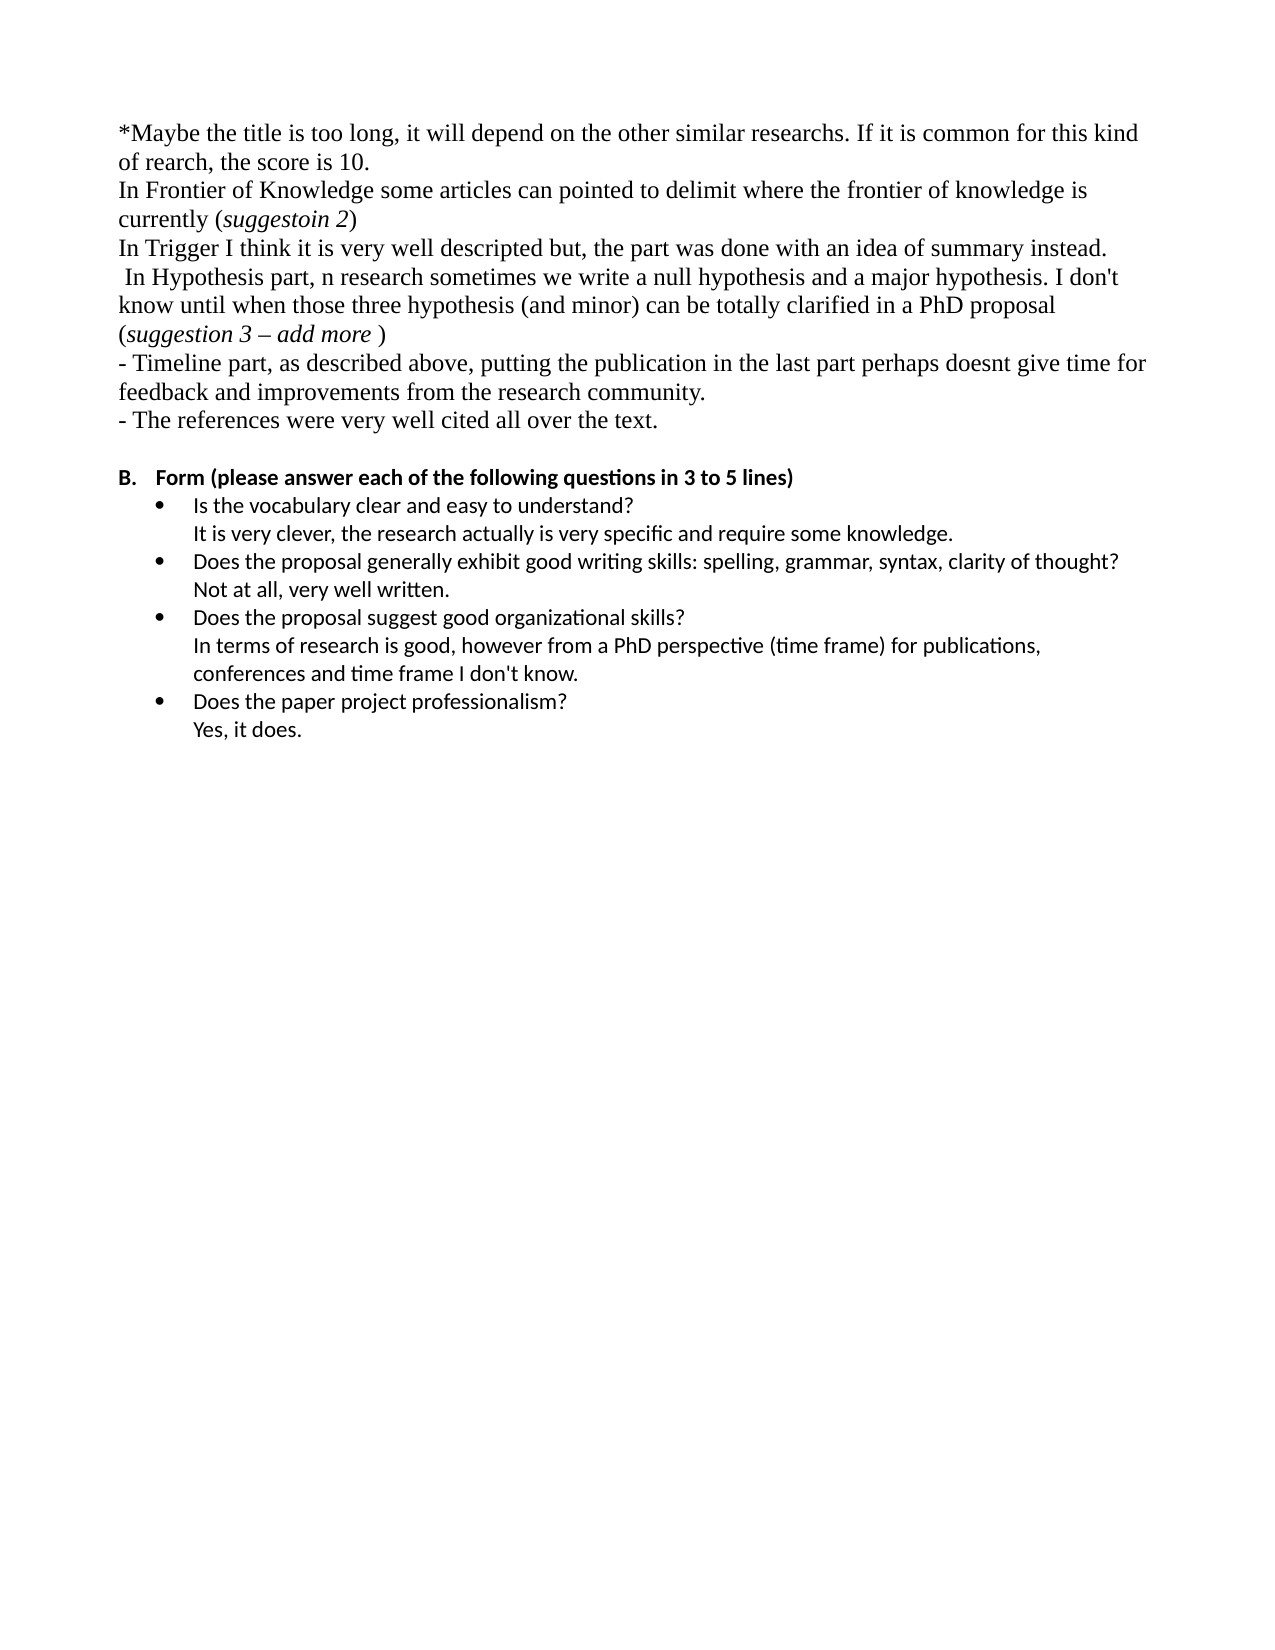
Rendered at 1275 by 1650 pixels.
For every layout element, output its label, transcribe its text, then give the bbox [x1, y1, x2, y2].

list In terms of research is good, however from a PhD perspective (time frame) for publications, conferences and time frame I don't know. [156, 631, 1157, 687]
list Does the proposal generally exhibit good writing skills: spelling, grammar, syntax, clarity of thought? [156, 547, 1157, 575]
text In Hypothesis part, n research sometimes we write a null hypothesis and a major hypothesis. I don't know until when those three hypothesis (and minor) can be totally clarified in a PhD proposal (suggestion 3 – add more ) [118, 262, 1157, 348]
text In Trigger I think it is very well descripted but, the part was done with an idea of summary instead. [118, 233, 1157, 262]
text In Frontier of Knowledge some articles can pointed to delimit where the frontier of knowledge is currently (suggestoin 2) [118, 176, 1157, 233]
list Yes, it does. [156, 715, 1157, 743]
text *Maybe the title is too long, it will depend on the other similar researchs. If it is common for this kind of rearch, the score is 10. [118, 118, 1157, 176]
text - The references were very well cited all over the text. [118, 406, 1157, 434]
list Is the vocabulary clear and easy to understand? [156, 491, 1157, 519]
list Not at all, very well written. [156, 575, 1157, 603]
list It is very clever, the research actually is very specific and require some knowledge. [156, 519, 1157, 547]
text - Timeline part, as described above, putting the publication in the last part perhaps doesnt give time for feedback and improvements from the research community. [118, 348, 1157, 406]
list Form (please answer each of the following questions in 3 to 5 lines) [118, 463, 1157, 491]
list Does the proposal suggest good organizational skills? [156, 603, 1157, 631]
list Does the paper project professionalism? [156, 687, 1157, 715]
